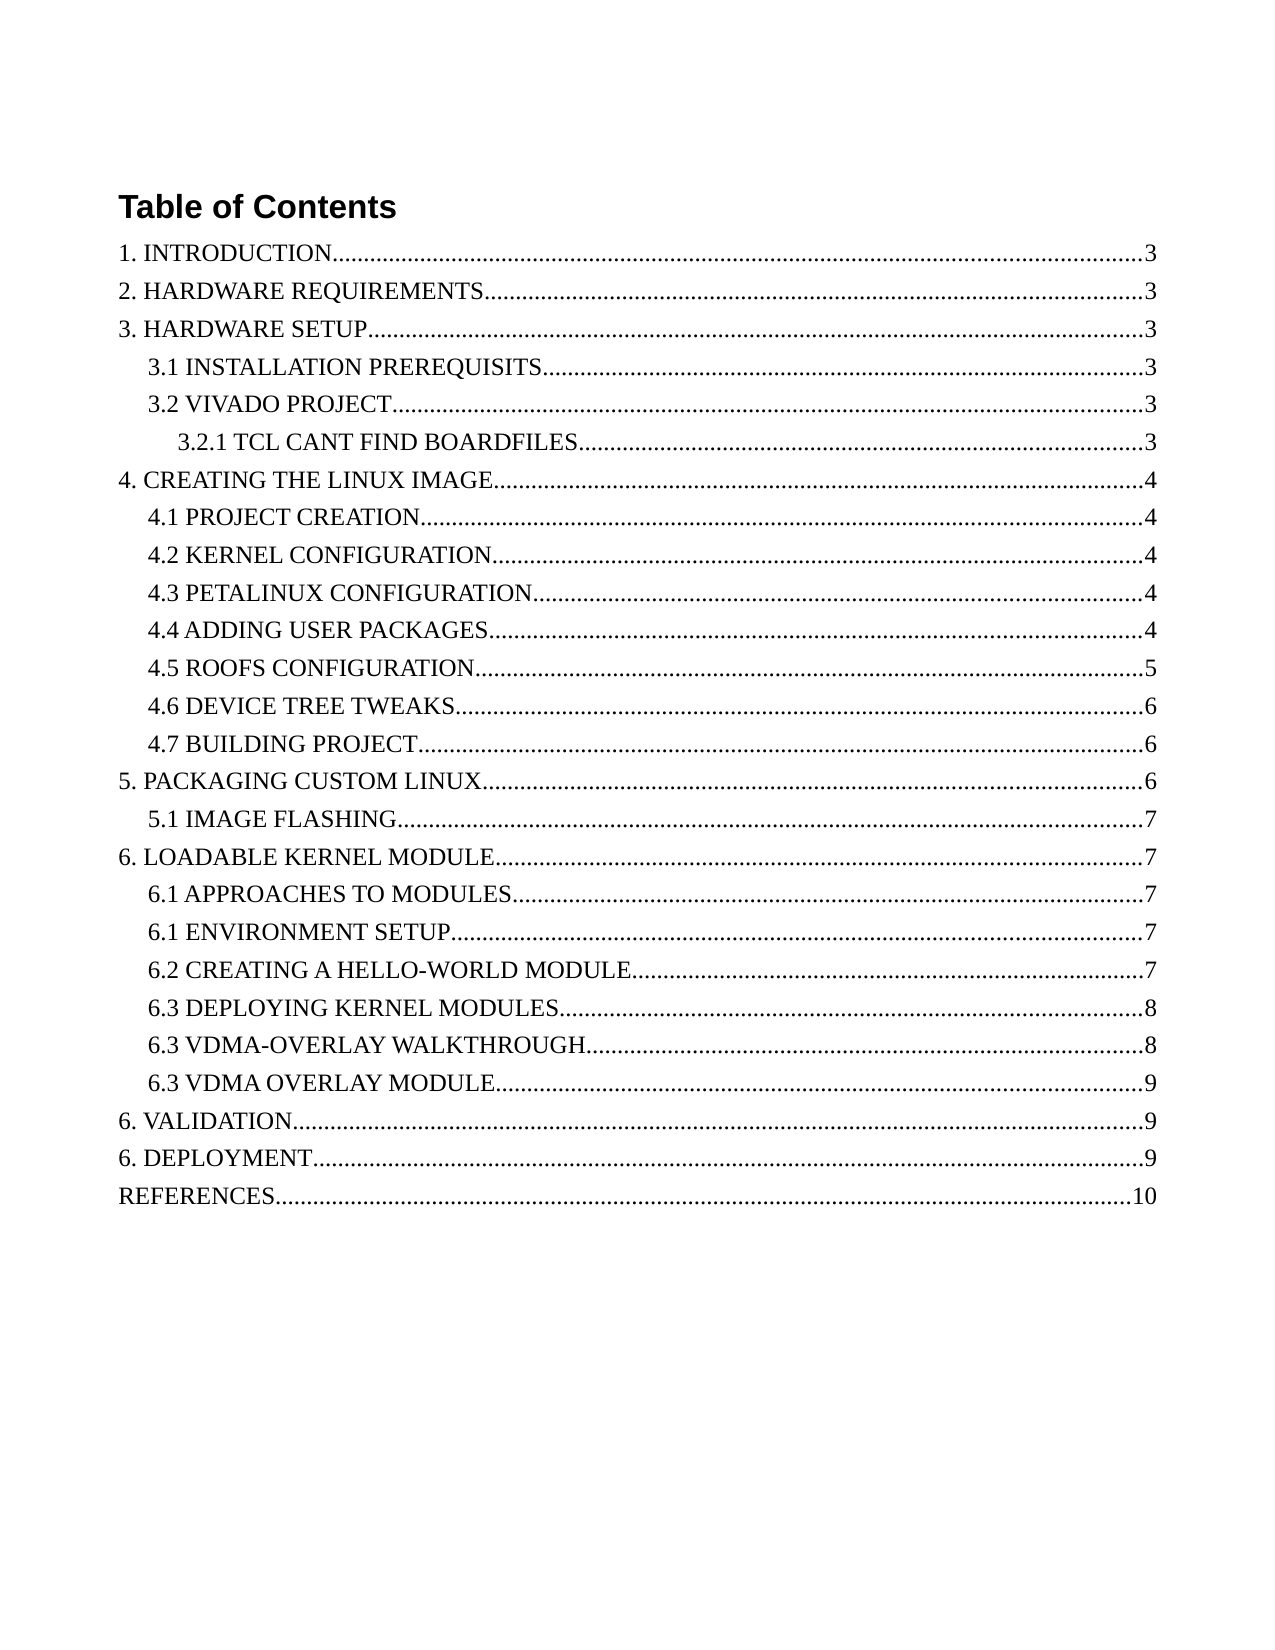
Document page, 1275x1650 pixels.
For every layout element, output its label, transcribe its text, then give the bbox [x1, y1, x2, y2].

text 4.2 KERNEL CONFIGURATION 4 [148, 540, 1157, 569]
subtitle Table of Contents [118, 187, 1157, 226]
text 3.1 INSTALLATION PREREQUISITS 3 [148, 352, 1157, 380]
text REFERENCES 10 [118, 1181, 1157, 1210]
text 4.1 PROJECT CREATION 4 [148, 502, 1157, 531]
text 6.3 VDMA-OVERLAY WALKTHROUGH 8 [148, 1030, 1157, 1059]
text 6.2 CREATING A HELLO-WORLD MODULE. 7 [148, 955, 1157, 984]
text 6.3 VDMA OVERLAY MODULE 9 [148, 1068, 1157, 1097]
text 3. HARDWARE SETUP 3 [118, 314, 1157, 343]
text 5. PACKAGING CUSTOM LINUX 6 [118, 766, 1157, 795]
text 4. CREATING THE LINUX IMAGE 4 [118, 465, 1157, 493]
text 4.4 ADDING USER PACKAGES 4 [148, 616, 1157, 644]
text 1. INTRODUCTION 3 [118, 238, 1157, 267]
text 6.1 APPROACHES TO MODULES 7 [148, 879, 1157, 908]
text 2. HARDWARE REQUIREMENTS 3 [118, 276, 1157, 305]
text 3.2 VIVADO PROJECT 3 [148, 389, 1157, 418]
text 6. VALIDATION 9 [118, 1106, 1157, 1134]
text 3.2.1 TCL CANT FIND BOARDFILES 3 [177, 427, 1157, 456]
text 5.1 IMAGE FLASHING 7 [148, 804, 1157, 833]
text 6. DEPLOYMENT 9 [118, 1143, 1157, 1172]
text 4.6 DEVICE TREE TWEAKS 6 [148, 691, 1157, 720]
text 6.3 DEPLOYING KERNEL MODULES 8 [148, 993, 1157, 1021]
text 4.5 ROOFS CONFIGURATION 5 [148, 653, 1157, 682]
text 4.7 BUILDING PROJECT 6 [148, 729, 1157, 757]
text 6. LOADABLE KERNEL MODULE 7 [118, 842, 1157, 871]
text 6.1 ENVIRONMENT SETUP 7 [148, 917, 1157, 946]
text 4.3 PETALINUX CONFIGURATION 4 [148, 578, 1157, 607]
